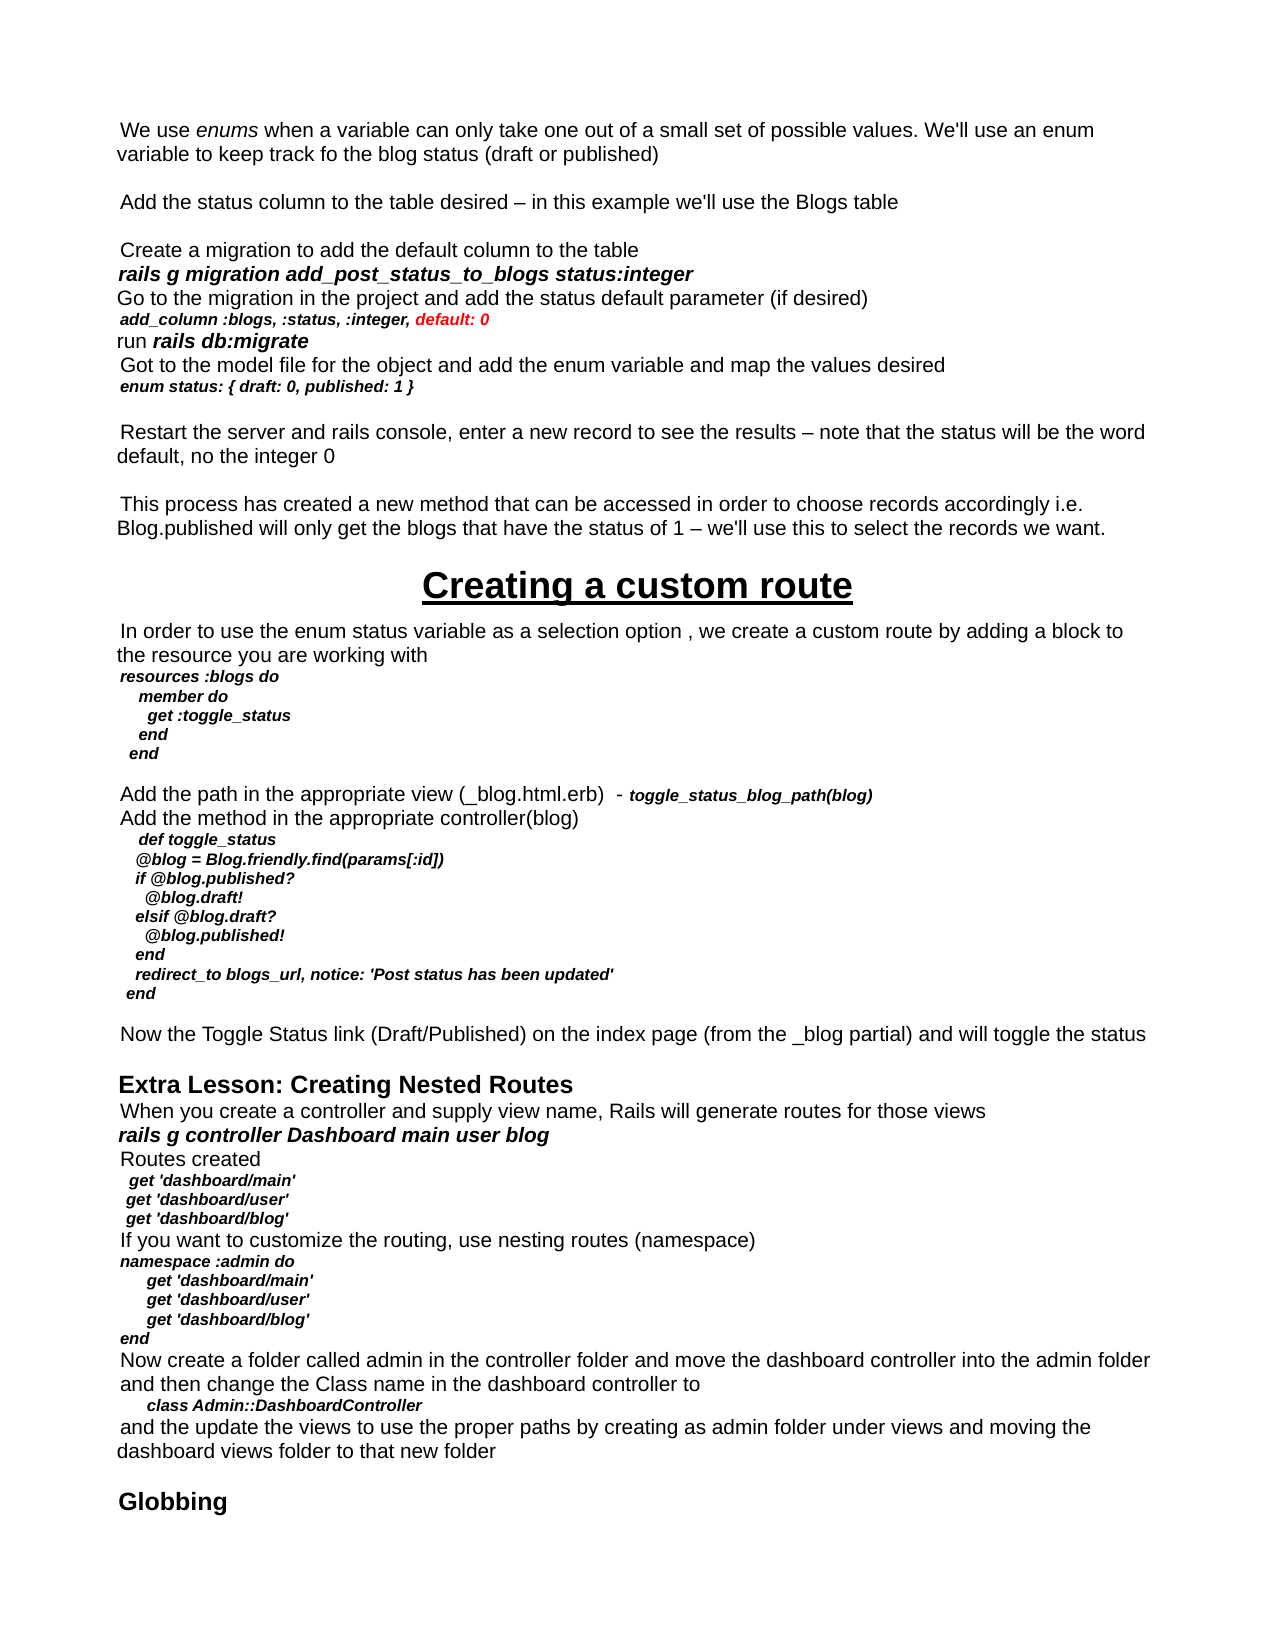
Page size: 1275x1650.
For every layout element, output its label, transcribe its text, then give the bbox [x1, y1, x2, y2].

text end [117, 1328, 1157, 1348]
subtitle Extra Lesson: Creating Nested Routes [118, 1070, 1157, 1098]
text resources :blogs do [117, 667, 1157, 686]
subtitle Creating a custom route [118, 564, 1157, 607]
text This process has created a new method that can be accessed in order to choose records accordingly i.e. Blog.published will only get the blogs that have the status of 1 – we'll use this to select the records we want. [117, 492, 1157, 540]
text Create a migration to add the default column to the table [117, 238, 1157, 262]
text get 'dashboard/main' get 'dashboard/user' get 'dashboard/blog' [117, 1170, 1157, 1228]
text add_column :blogs, :status, :integer, default: 0 [117, 310, 1157, 329]
text and then change the Class name in the dashboard controller to [117, 1372, 1157, 1396]
text run rails db:migrate [117, 329, 1157, 353]
subtitle Globbing [118, 1487, 1157, 1515]
text get :toggle_status [117, 706, 1157, 725]
text Restart the server and rails console, enter a new record to see the results – note that the status will be the word default, no the integer 0 [117, 420, 1157, 468]
text We use enums when a variable can only take one out of a small set of possible values. We'll use an enum variable to keep track fo the blog status (draft or published) [117, 118, 1157, 166]
text rails g controller Dashboard main user blog [118, 1122, 1157, 1146]
text Now create a folder called admin in the controller folder and move the dashboard controller into the admin folder [117, 1348, 1157, 1372]
text Go to the migration in the project and add the status default parameter (if desired) [117, 286, 1157, 310]
text Add the status column to the table desired – in this example we'll use the Blogs table [117, 190, 1157, 214]
text class Admin::DashboardController [117, 1396, 1157, 1415]
text In order to use the enum status variable as a selection option , we create a custom route by adding a block to the resource you are working with [117, 619, 1157, 667]
text namespace :admin do [117, 1252, 1157, 1271]
text and the update the views to use the proper paths by creating as admin folder under views and moving the dashboard views folder to that new folder [117, 1415, 1157, 1463]
text enum status: { draft: 0, published: 1 } [117, 377, 1157, 396]
text rails g migration add_post_status_to_blogs status:integer [118, 262, 1157, 286]
text Add the path in the appropriate view (_blog.html.erb) - toggle_status_blog_path(blog) [117, 782, 1157, 806]
text Got to the model file for the object and add the enum variable and map the values desired [117, 353, 1157, 377]
text end [117, 744, 1157, 763]
text member do [117, 686, 1157, 706]
text def toggle_status @blog = Blog.friendly.find(params[:id]) if @blog.published? @blog.draft! elsif @blog.draft? @blog.published! end redirect_to blogs_url, notice: 'Post status has been updated' end [117, 830, 1157, 1003]
text Add the method in the appropriate controller(blog) [117, 806, 1157, 830]
text When you create a controller and supply view name, Rails will generate routes for those views [117, 1098, 1157, 1122]
text end [117, 725, 1157, 744]
text If you want to customize the routing, use nesting routes (namespace) [117, 1228, 1157, 1252]
text get 'dashboard/main' get 'dashboard/user' get 'dashboard/blog' [117, 1271, 1157, 1328]
text Routes created [117, 1146, 1157, 1170]
text Now the Toggle Status link (Draft/Published) on the index page (from the _blog partial) and will toggle the status [117, 1022, 1157, 1046]
